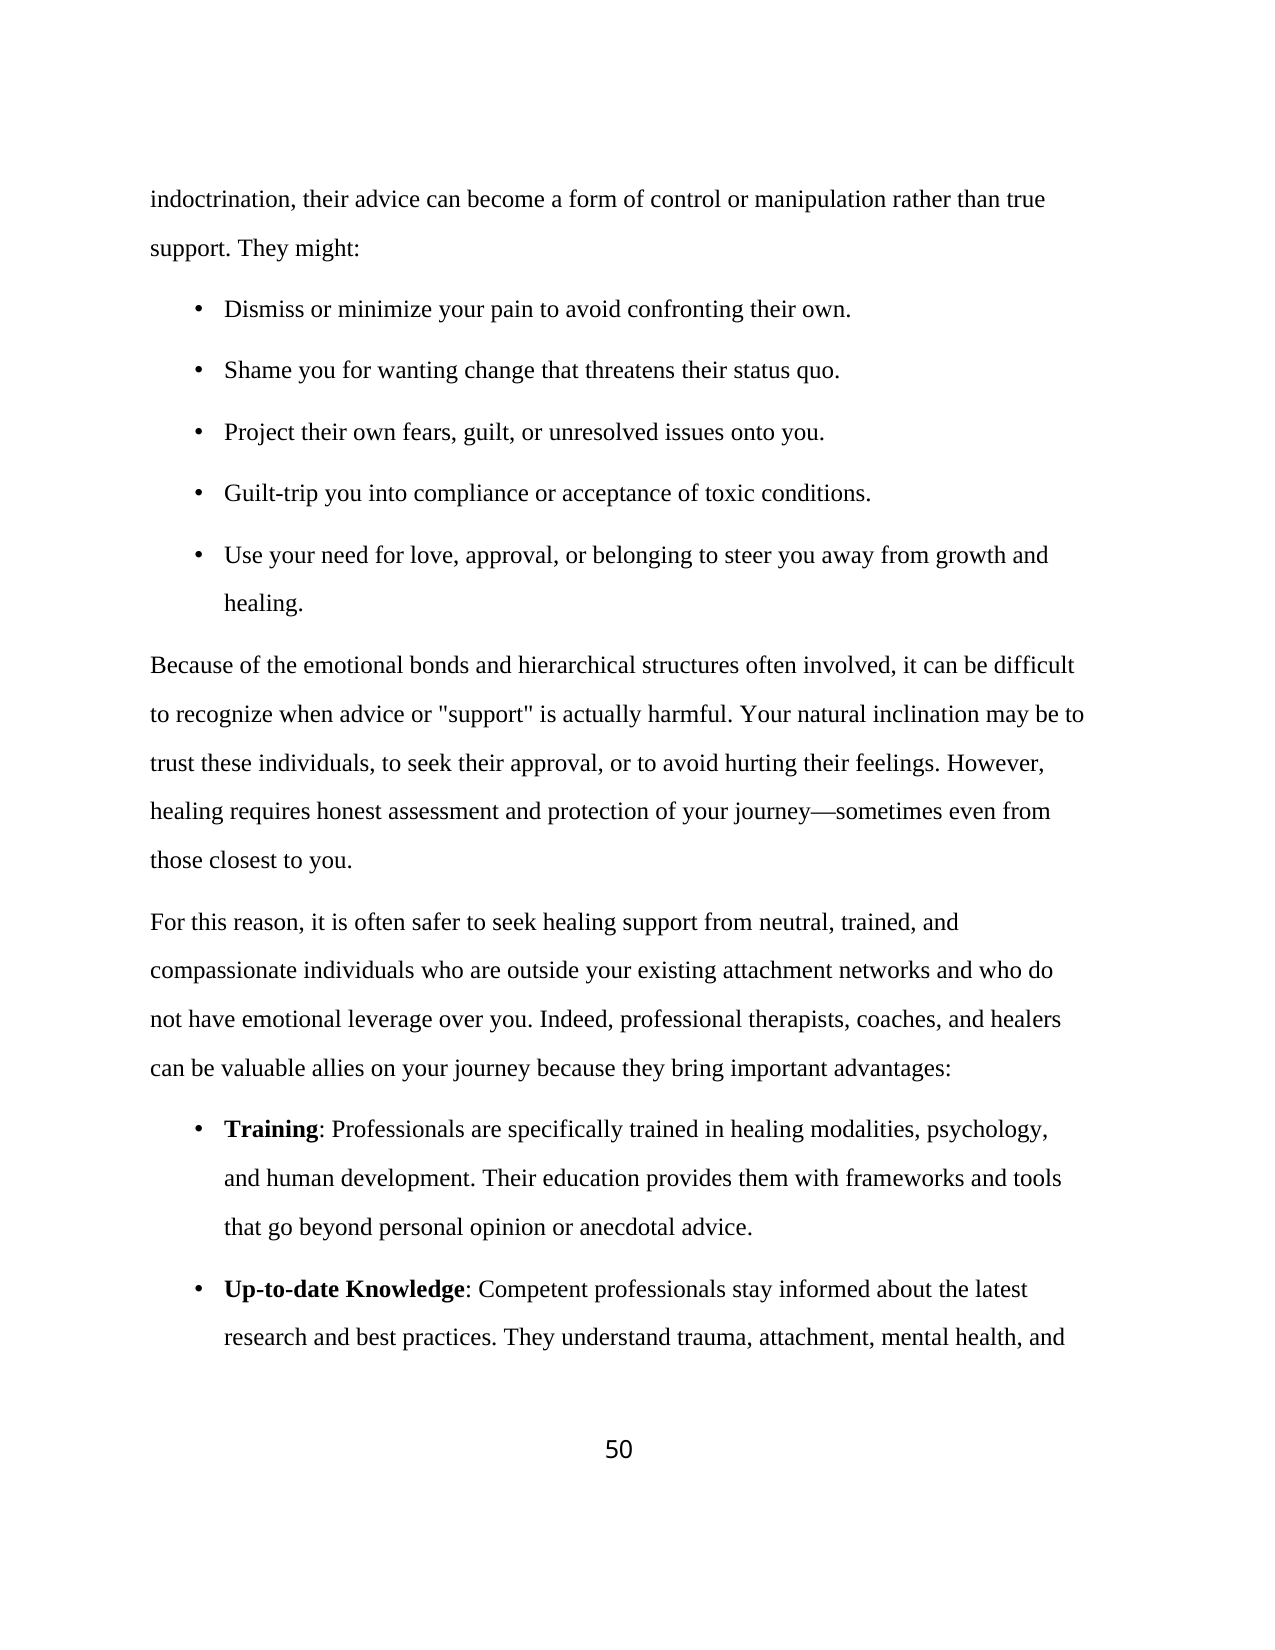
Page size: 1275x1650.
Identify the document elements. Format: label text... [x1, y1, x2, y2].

list Dismiss or minimize your pain to avoid confronting their own. [194, 294, 1087, 323]
text For this reason, it is often safer to seek healing support from neutral, trained, and compassionate individuals who are outside your existing attachment networks and who do not have emotional leverage over you. Indeed, professional therapists, coaches, and healers can be valuable allies on your journey because they bring important advantages: [150, 907, 1087, 1082]
list Guilt-trip you into compliance or acceptance of toxic conditions. [194, 478, 1087, 507]
list Shame you for wanting change that threatens their status quo. [194, 356, 1087, 384]
list Training: Professionals are specifically trained in healing modalities, psychology, and human development. Their education provides them with frameworks and tools that go beyond personal opinion or anecdotal advice. [194, 1114, 1087, 1241]
list Use your need for love, approval, or belonging to steer you away from growth and healing. [194, 540, 1087, 617]
text Because of the emotional bonds and hierarchical structures often involved, it can be difficult to recognize when advice or "support" is actually harmful. Your natural inclination may be to trust these individuals, to seek their approval, or to avoid hurting their feelings. However, healing requires honest assessment and protection of your journey—sometimes even from those closest to you. [150, 650, 1087, 874]
text indoctrination, their advice can become a form of control or manipulation rather than true support. They might: [150, 184, 1087, 262]
list Up-to-date Knowledge: Competent professionals stay informed about the latest research and best practices. They understand trauma, attachment, mental health, and [194, 1274, 1087, 1351]
list Project their own fears, guilt, or unresolved issues onto you. [194, 417, 1087, 446]
